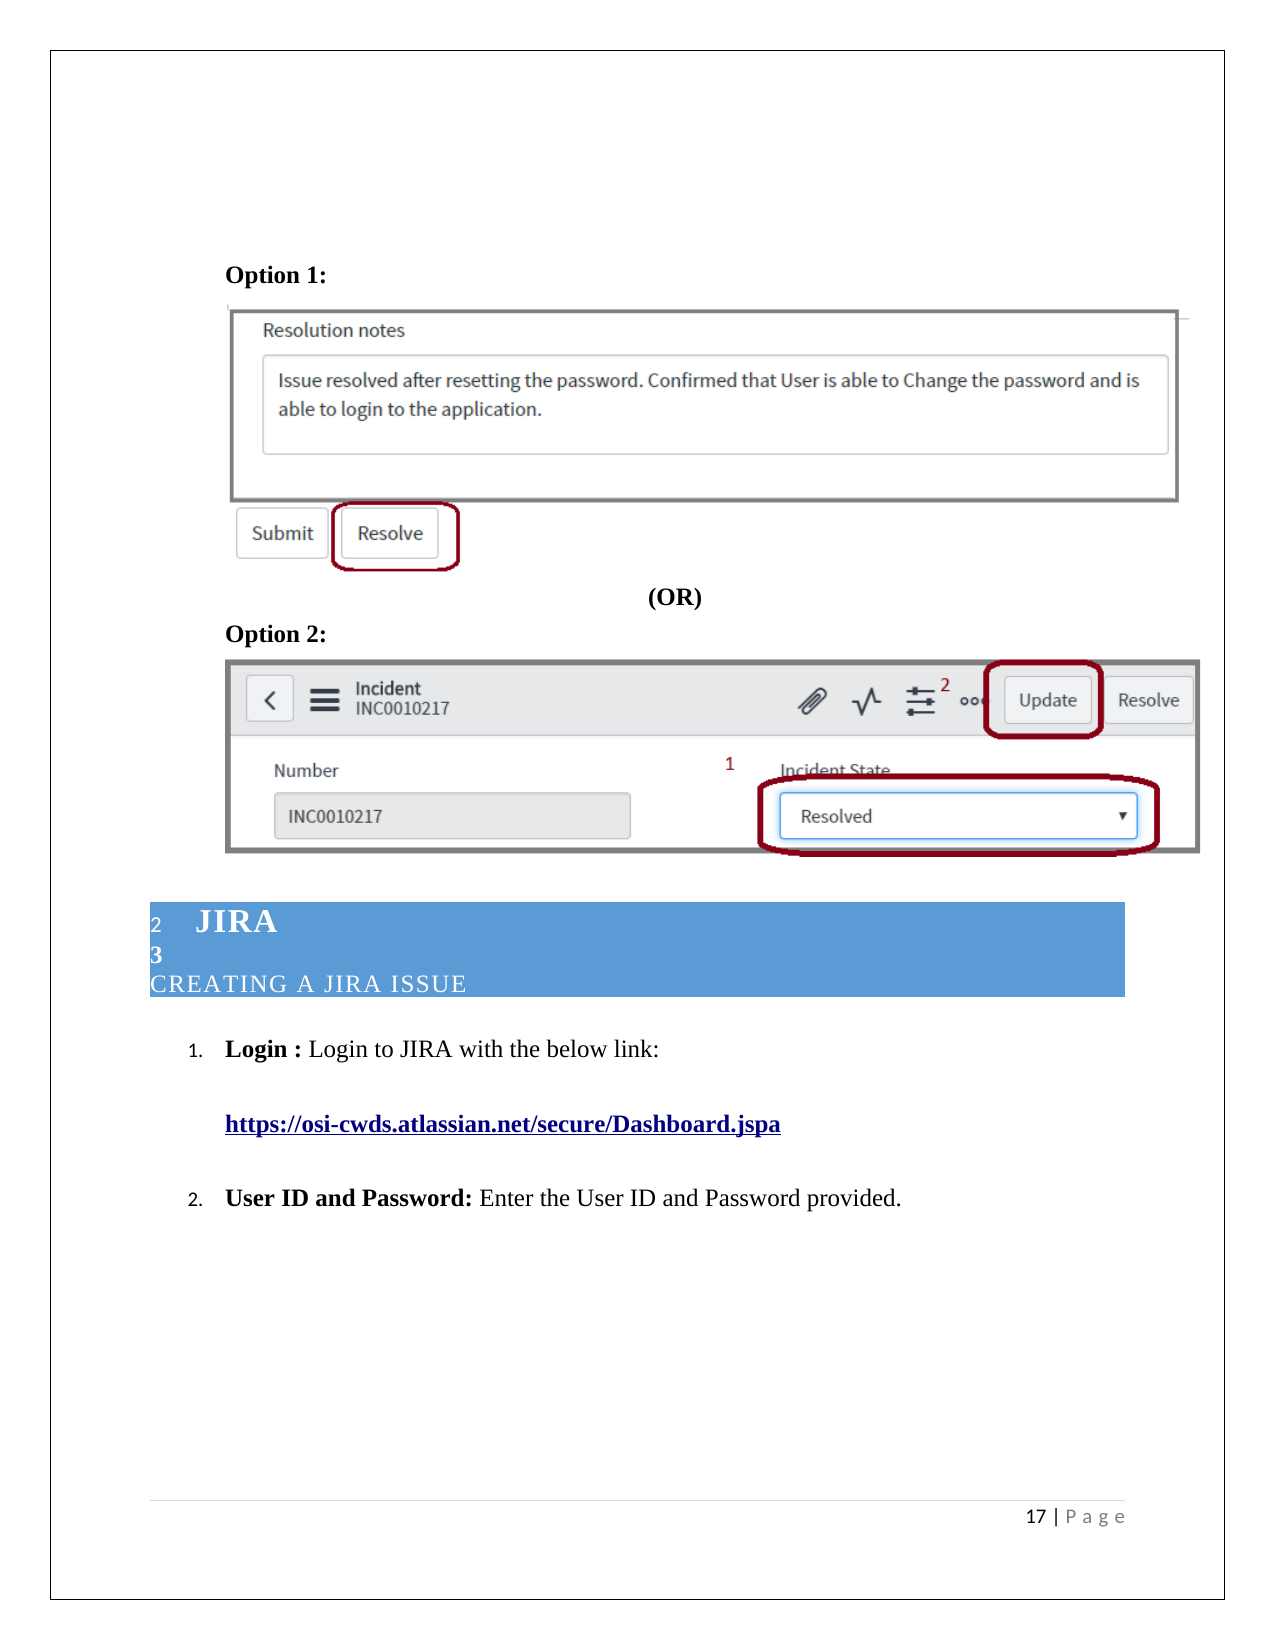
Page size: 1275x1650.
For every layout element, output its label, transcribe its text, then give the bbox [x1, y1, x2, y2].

list User ID and Password: Enter the User ID and Password provided. [187, 1183, 1125, 1212]
list Option 1: [225, 260, 1125, 289]
list (OR) [225, 582, 1125, 611]
subtitle JIRA [150, 902, 1125, 940]
list https://osi-cwds.atlassian.net/secure/Dashboard.jspa [225, 1109, 1125, 1137]
list Login : Login to JIRA with the below link: [187, 1034, 1125, 1063]
list Option 2: [225, 619, 1125, 648]
subtitle CREATING A JIRA ISSUE [150, 969, 1125, 997]
